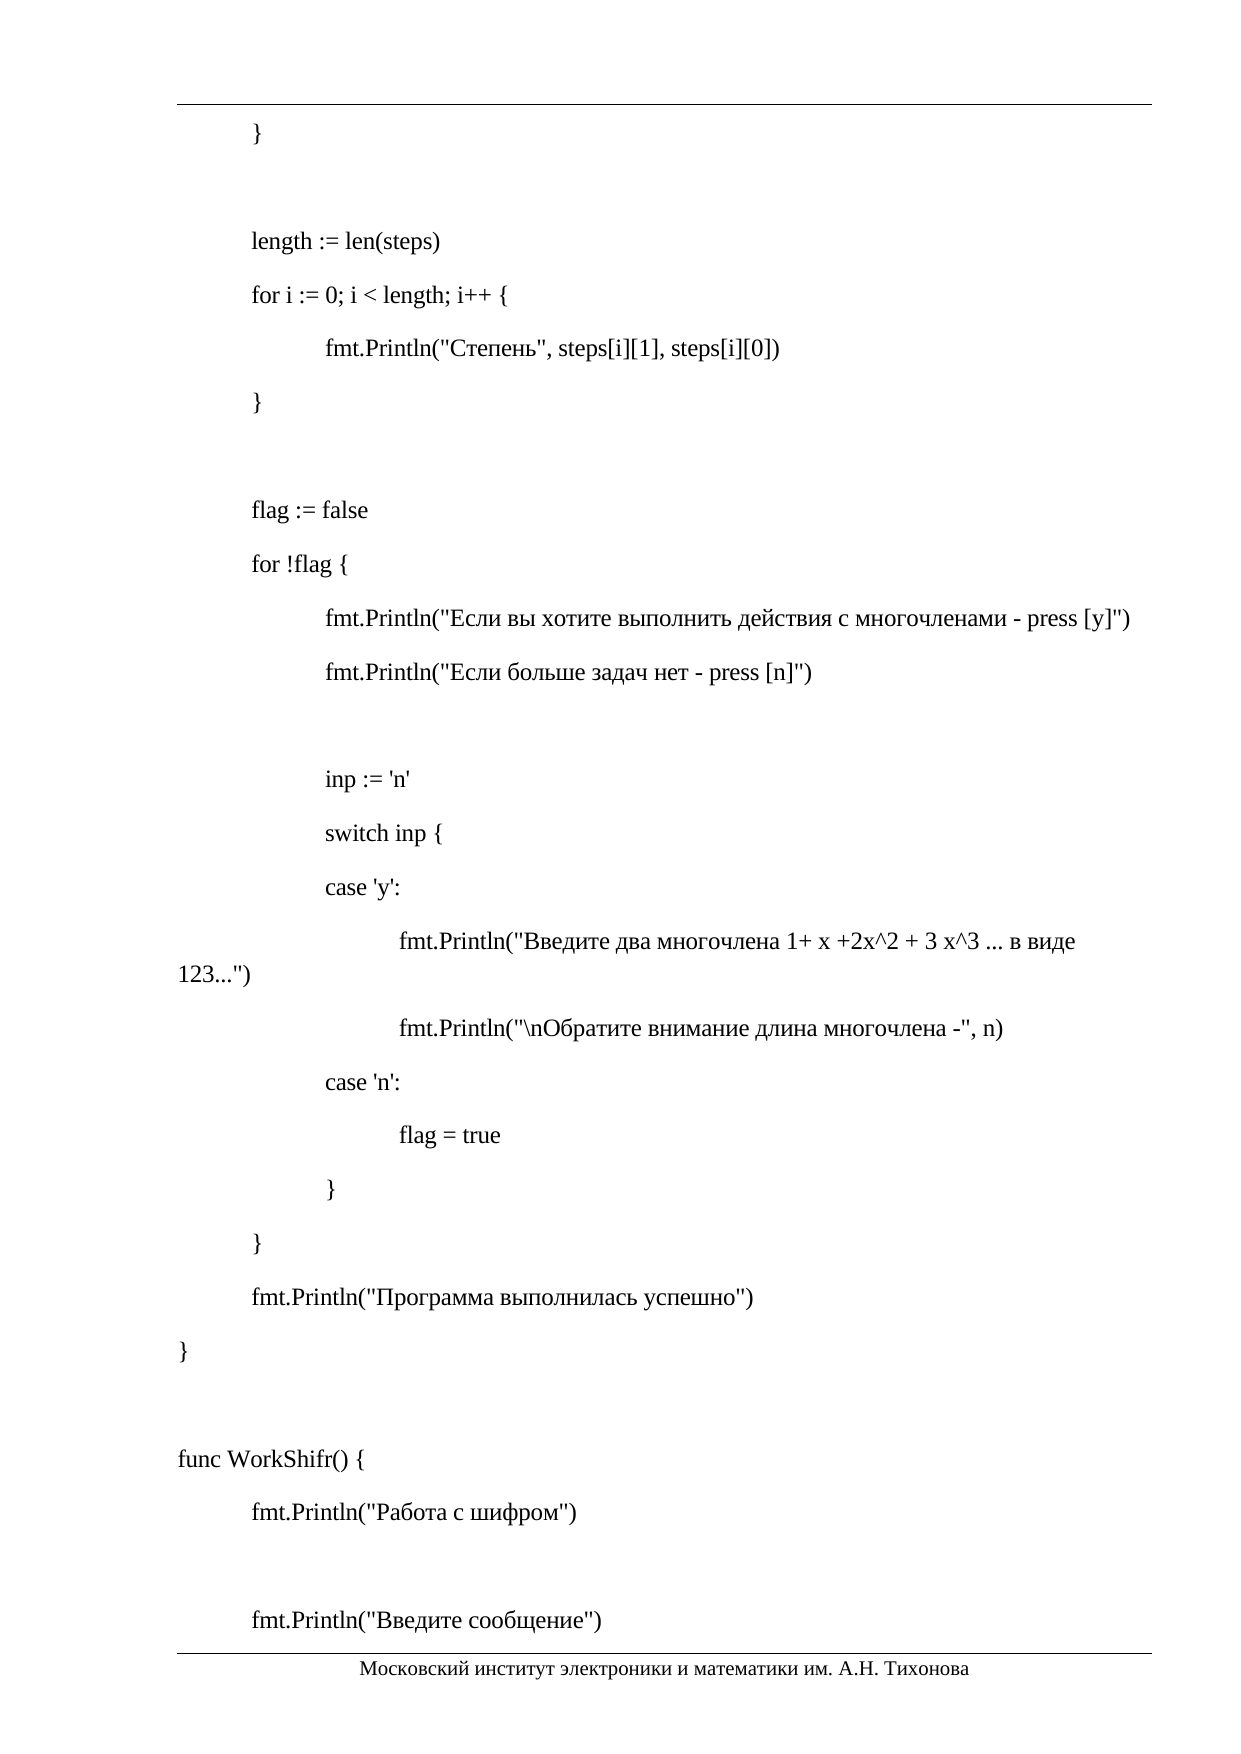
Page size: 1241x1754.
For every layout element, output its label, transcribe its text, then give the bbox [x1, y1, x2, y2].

text } [177, 1174, 1152, 1203]
text switch inp { [177, 818, 1152, 847]
text case 'y': [177, 872, 1152, 901]
text inp := 'n' [177, 764, 1152, 793]
text fmt.Println("Программа выполнилась успешно") [177, 1282, 1152, 1311]
text fmt.Println("Работа с шифром") [177, 1497, 1152, 1526]
text } [177, 1228, 1152, 1257]
text fmt.Println("Введите два многочлена 1+ x +2x^2 + 3 x^3 ... в виде 123...") [177, 926, 1152, 988]
text fmt.Println("\nОбратите внимание длина многочлена -", n) [177, 1013, 1152, 1042]
text case 'n': [177, 1067, 1152, 1095]
text flag = true [177, 1121, 1152, 1149]
text length := len(steps) [177, 226, 1152, 254]
text fmt.Println("Степень", steps[i][1], steps[i][0]) [177, 333, 1152, 362]
text fmt.Println("Если больше задач нет - press [n]") [177, 657, 1152, 685]
text flag := false [177, 495, 1152, 524]
text fmt.Println("Введите сообщение") [177, 1605, 1152, 1634]
text } [177, 387, 1152, 416]
text for i := 0; i < length; i++ { [177, 280, 1152, 308]
text } [177, 118, 1152, 147]
text fmt.Println("Если вы хотите выполнить действия с многочленами - press [y]") [177, 603, 1152, 632]
text func WorkShifr() { [177, 1444, 1152, 1472]
text } [177, 1336, 1152, 1365]
text for !flag { [177, 549, 1152, 578]
